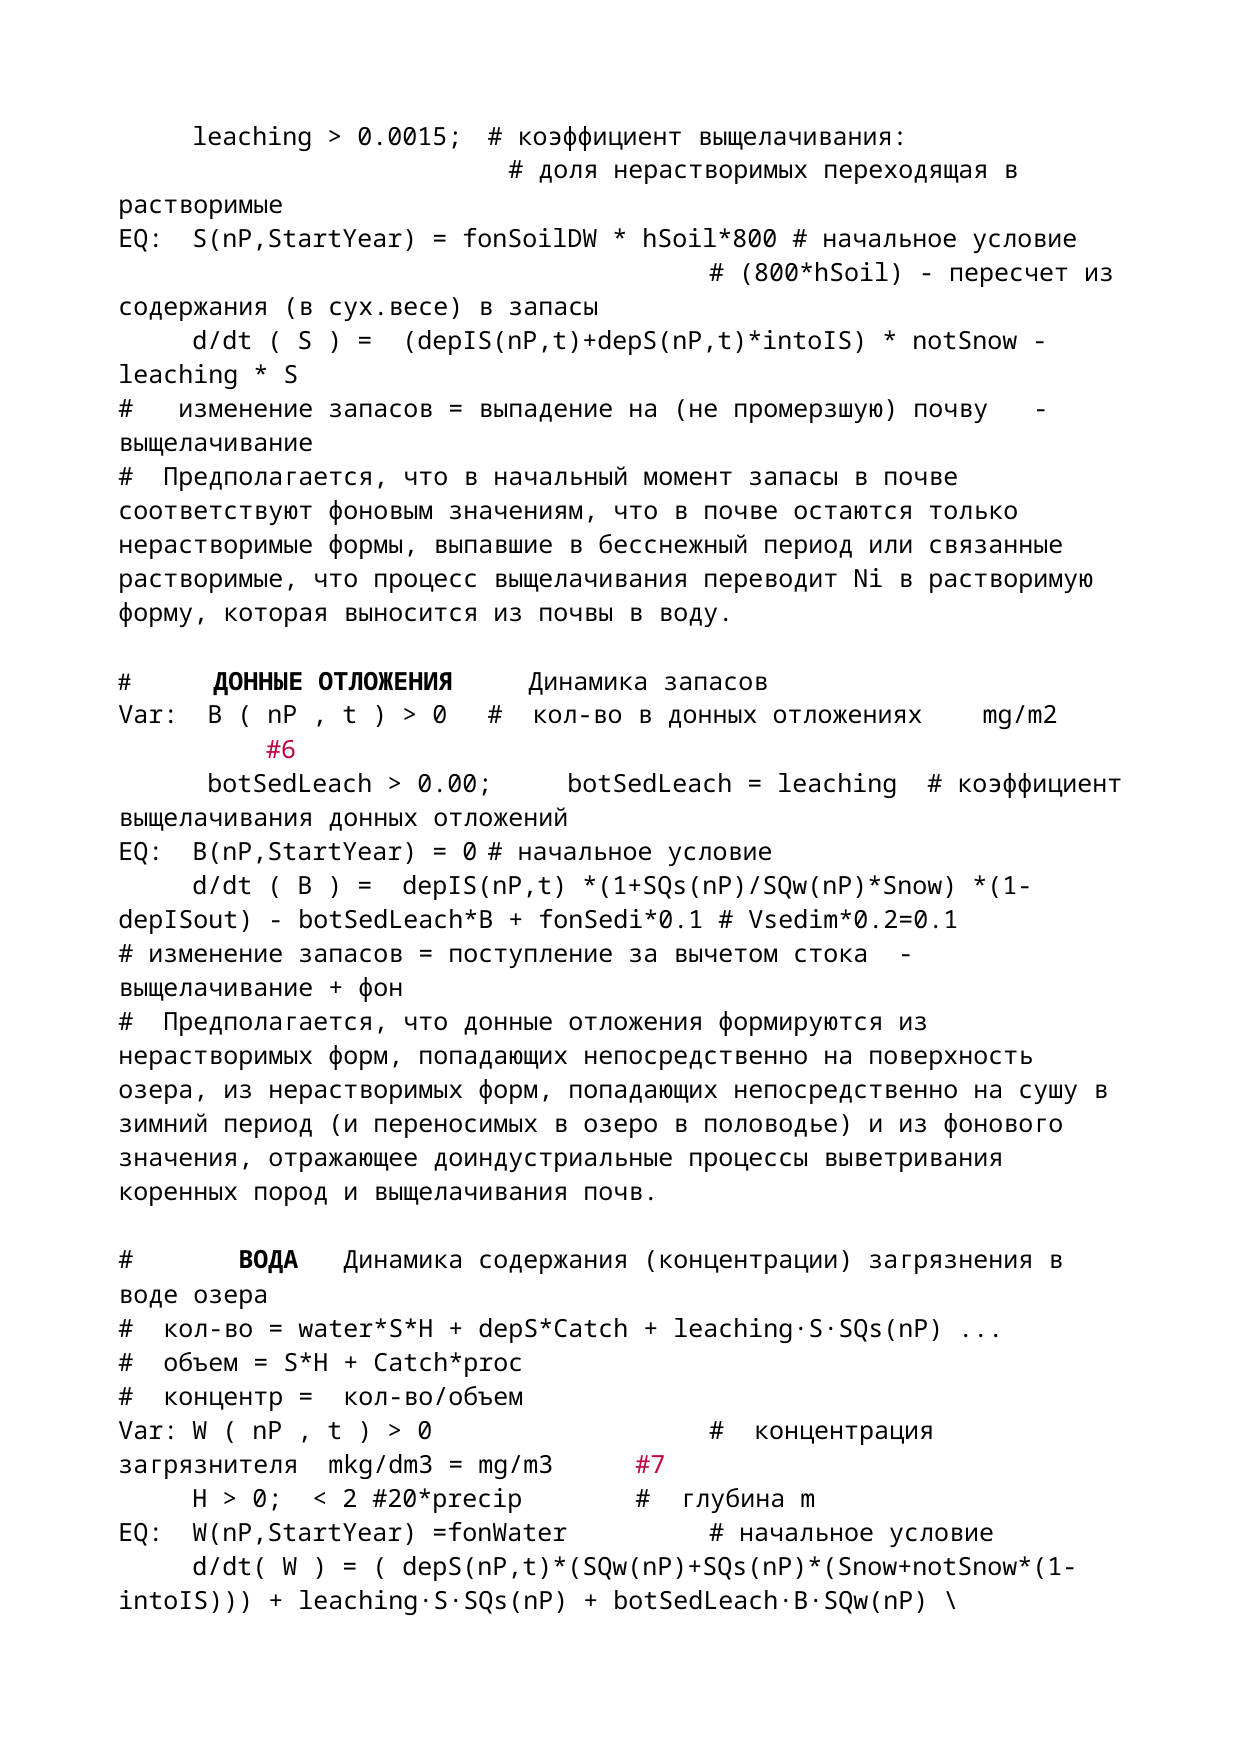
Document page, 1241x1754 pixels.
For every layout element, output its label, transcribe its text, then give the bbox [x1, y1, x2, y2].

text # доля нерастворимых переходящая в растворимые [118, 152, 1122, 220]
text # Предполагается, что в начальный момент запасы в почве соответствуют фоновым значениям, что в почве остаются только нерастворимые формы, выпавшие в бесснежный период или связанные растворимые, что процесс выщелачивания переводит Ni в растворимую форму, которая выносится из почвы в воду. [118, 459, 1122, 629]
text # объем = S*H + Catch*proc [118, 1344, 1122, 1378]
text Var: W ( nP , t ) > 0 # концентрация загрязнителя mkg/dm3 = mg/m3 #7 [118, 1412, 1122, 1481]
text d/dt ( B ) = depIS(nP,t) *(1+SQs(nP)/SQw(nP)*Snow) *(1-depISout) - botSedLeach*B + fonSedi*0.1 # Vsedim*0.2=0.1 [118, 867, 1122, 936]
text # кол-во = water*S*H + depS*Catch + leaching·S·SQs(nP) ... [118, 1310, 1122, 1344]
text leaching > 0.0015; # коэффициент выщелачивания: [118, 118, 1122, 152]
text EQ: S(nP,StartYear) = fonSoilDW * hSoil*800 # начальное условие [118, 220, 1122, 254]
text d/dt( W ) = ( depS(nP,t)*(SQw(nP)+SQs(nP)*(Snow+notSnow*(1-intoIS))) + leaching·S·SQs(nP) + botSedLeach·B·SQw(nP) \ [118, 1549, 1122, 1617]
text d/dt ( S ) = (depIS(nP,t)+depS(nP,t)*intoIS) * notSnow - leaching * S [118, 322, 1122, 391]
text # ДОННЫЕ ОТЛОЖЕНИЯ Динамика запасов [118, 663, 1122, 697]
text # концентр = кол-во/объем [118, 1378, 1122, 1412]
text H > 0; < 2 #20*precip # глубина m [118, 1481, 1122, 1515]
text # (800*hSoil) - пересчет из содержания (в сух.весе) в запасы [118, 254, 1122, 322]
text # ВОДА Динамика содержания (концентрации) загрязнения в воде озера [118, 1242, 1122, 1310]
text botSedLeach > 0.00; botSedLeach = leaching # коэффициент выщелачивания донных отложений [118, 765, 1122, 833]
text # изменение запасов = поступление за вычетом стока - выщелачивание + фон [118, 936, 1122, 1004]
text # Предполагается, что донные отложения формируются из нерастворимых форм, попадающих непосредственно на поверхность озера, из нерастворимых форм, попадающих непосредственно на сушу в зимний период (и переносимых в озеро в половодье) и из фонового значения, отражающее доиндустриальные процессы выветривания коренных пород и выщелачивания почв. [118, 1004, 1122, 1208]
text EQ: B(nP,StartYear) = 0 # начальное условие [118, 833, 1122, 867]
text EQ: W(nP,StartYear) =fonWater # начальное условие [118, 1515, 1122, 1549]
text Var: B ( nP , t ) > 0 # кол-во в донных отложениях mg/m2 #6 [118, 697, 1122, 765]
text # изменение запасов = выпадение на (не промерзшую) почву - выщелачивание [118, 391, 1122, 459]
